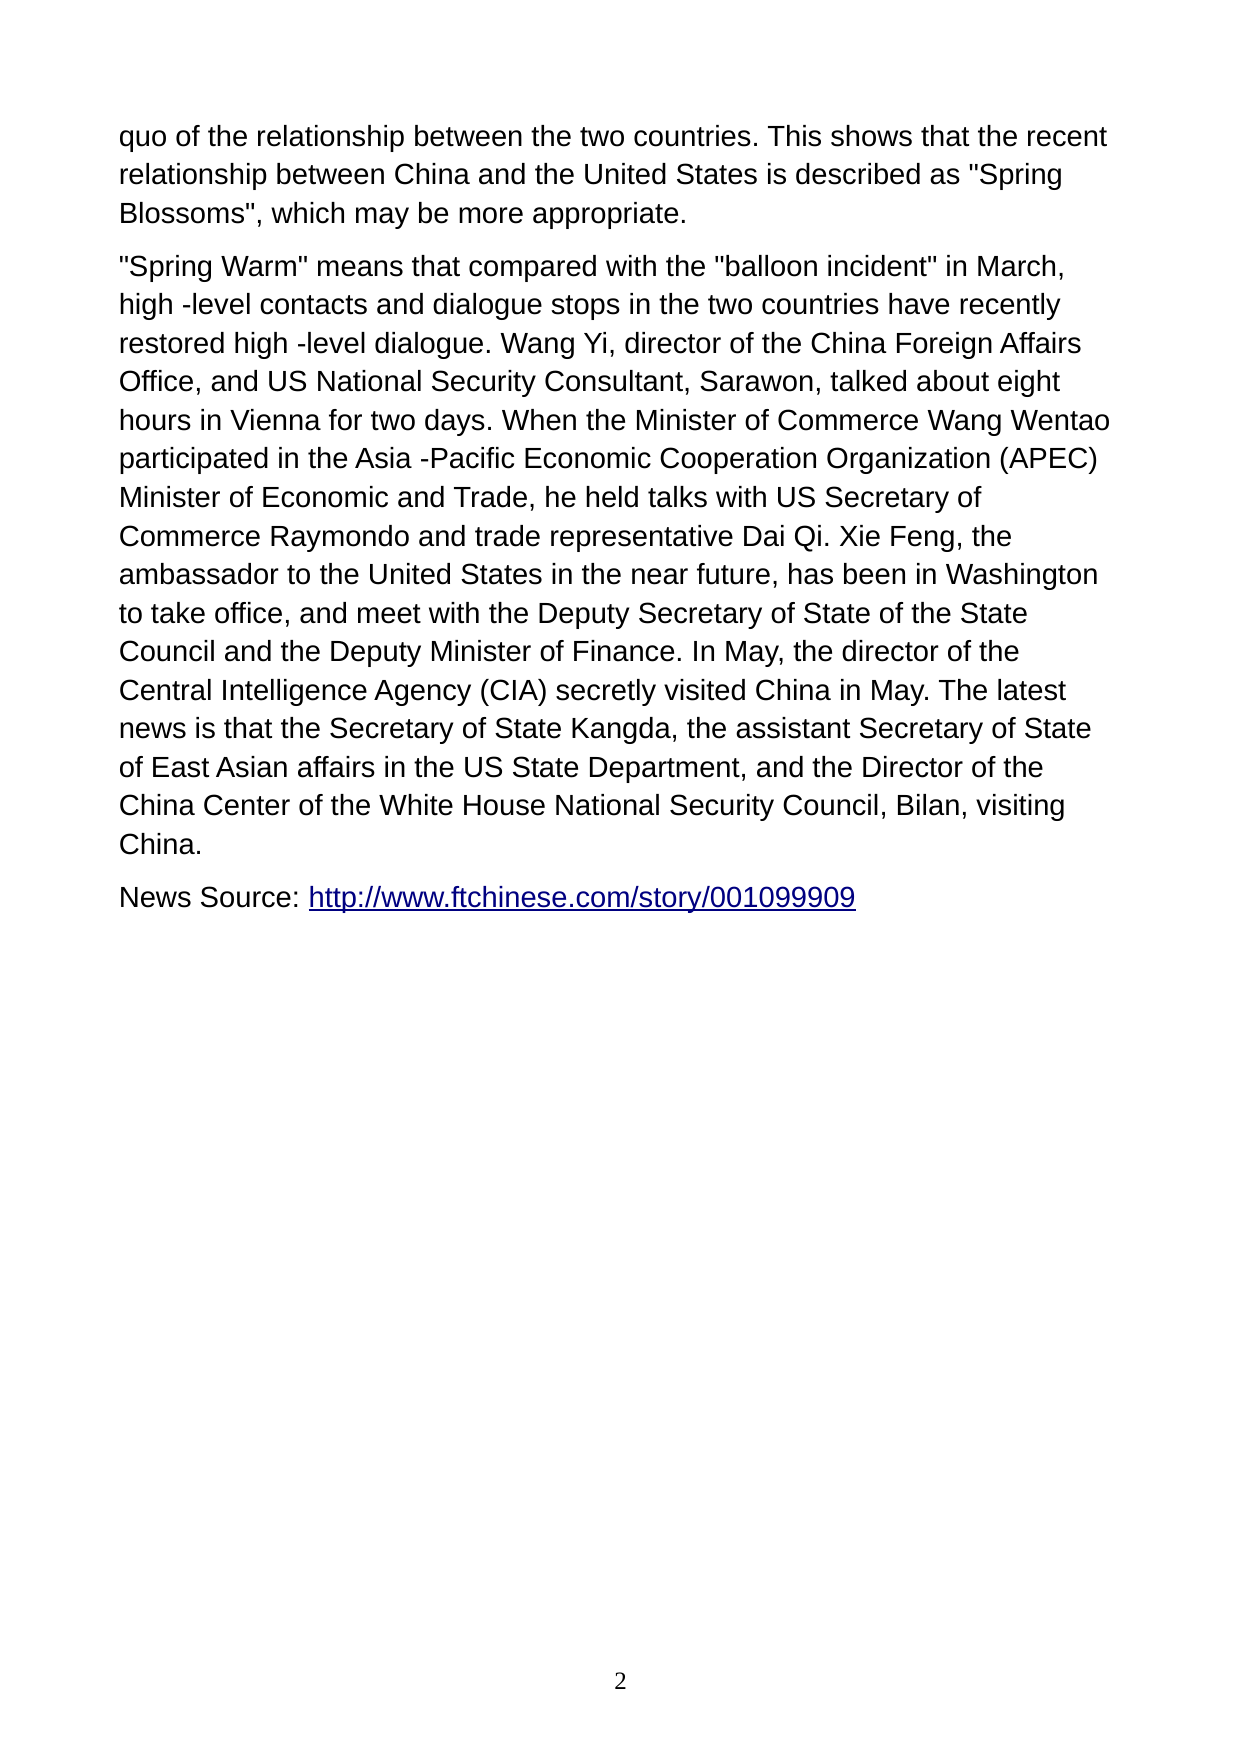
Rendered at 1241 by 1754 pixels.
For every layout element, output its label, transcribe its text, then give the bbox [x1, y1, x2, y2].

text News Source: http://www.ftchinese.com/story/001099909 [118, 880, 1122, 913]
text "Spring Warm" means that compared with the "balloon incident" in March, high -level contacts and dialogue stops in the two countries have recently restored high -level dialogue. Wang Yi, director of the China Foreign Affairs Office, and US National Security Consultant, Sarawon, talked about eight hours in Vienna for two days. When the Minister of Commerce Wang Wentao participated in the Asia -Pacific Economic Cooperation Organization (APEC) Minister of Economic and Trade, he held talks with US Secretary of Commerce Raymondo and trade representative Dai Qi. Xie Feng, the ambassador to the United States in the near future, has been in Washington to take office, and meet with the Deputy Secretary of State of the State Council and the Deputy Minister of Finance. In May, the director of the Central Intelligence Agency (CIA) secretly visited China in May. The latest news is that the Secretary of State Kangda, the assistant Secretary of State of East Asian affairs in the US State Department, and the Director of the China Center of the White House National Security Council, Bilan, visiting China. [118, 249, 1122, 860]
text quo of the relationship between the two countries. This shows that the recent relationship between China and the United States is described as "Spring Blossoms", which may be more appropriate. [118, 118, 1122, 229]
